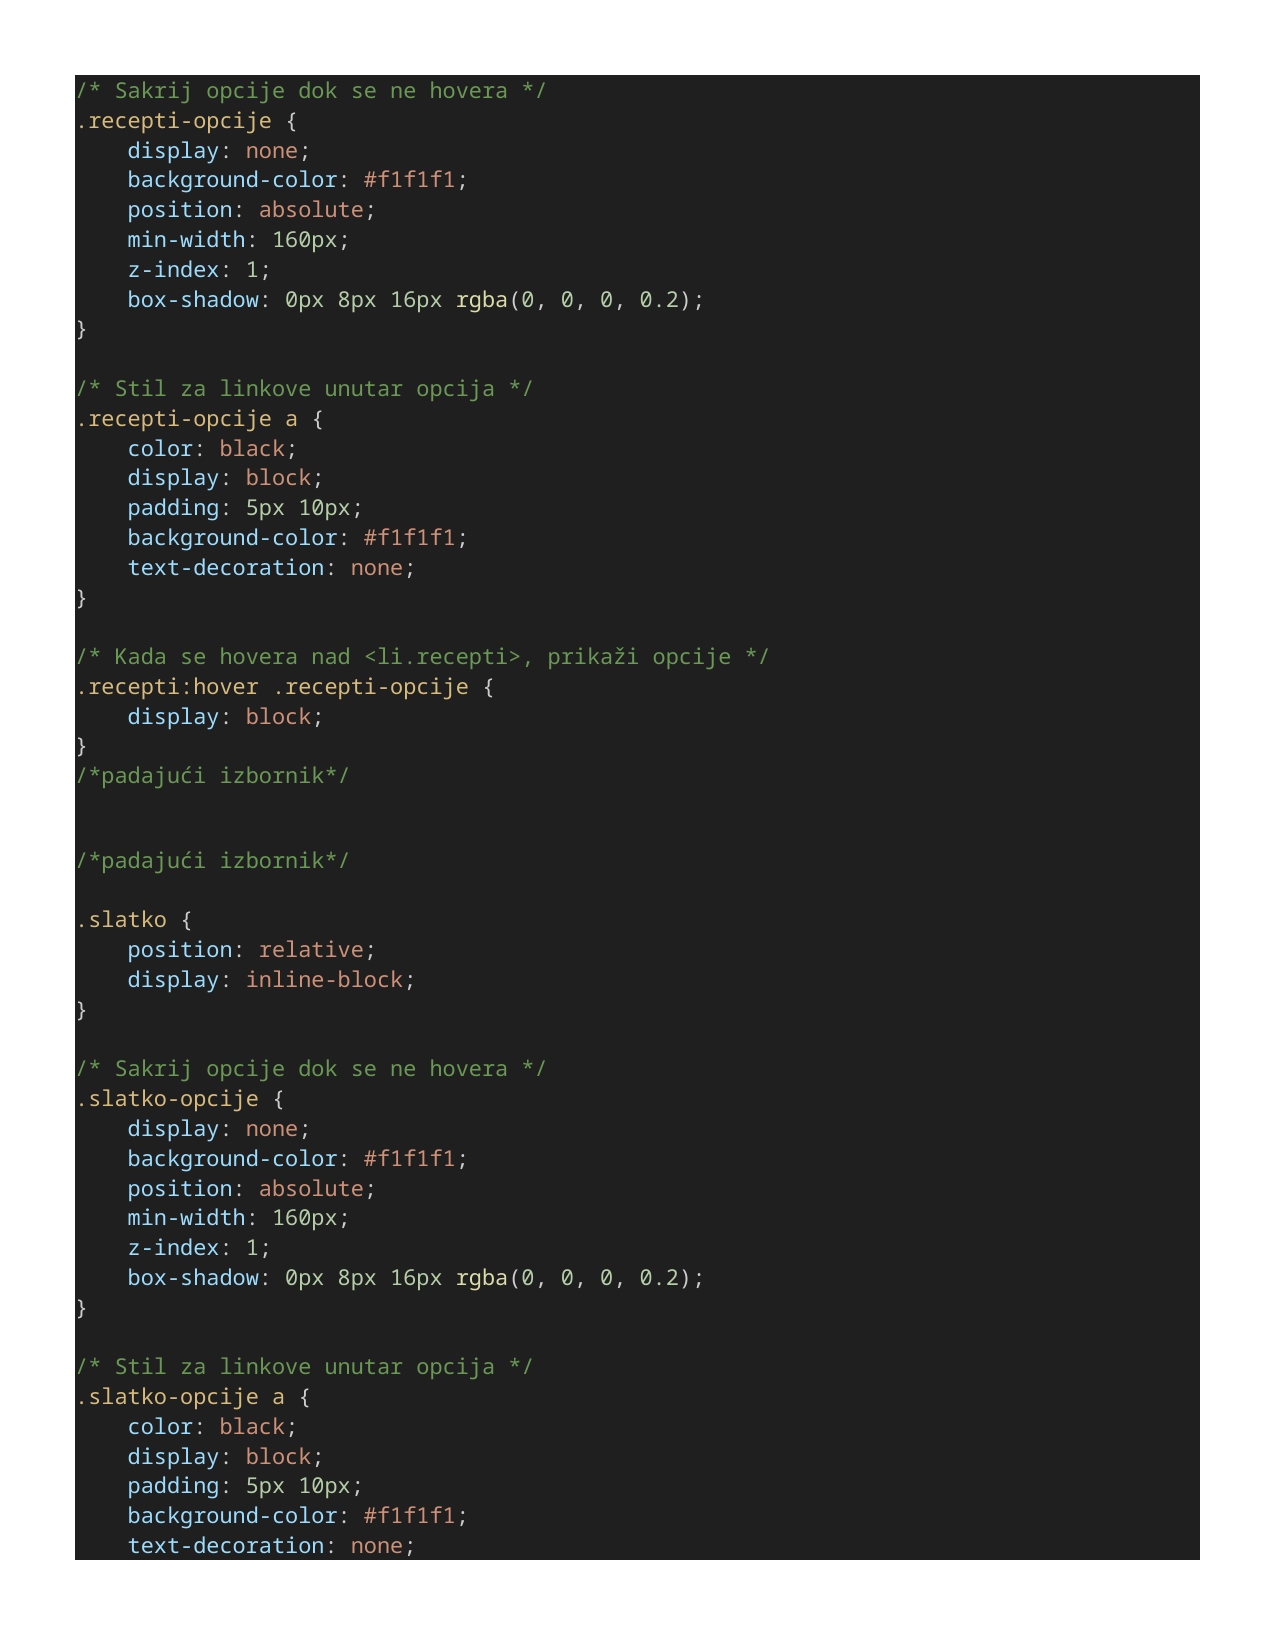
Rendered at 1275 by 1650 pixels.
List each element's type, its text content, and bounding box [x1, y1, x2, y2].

text /* Stil za linkove unutar opcija */ [75, 1351, 1200, 1381]
text /* Kada se hovera nad <li.recepti>, prikaži opcije */ [75, 641, 1200, 671]
text box-shadow: 0px 8px 16px rgba(0, 0, 0, 0.2); [75, 1262, 1200, 1292]
text background-color: #f1f1f1; [75, 1500, 1200, 1530]
text text-decoration: none; [75, 552, 1200, 581]
text } [75, 1292, 1200, 1321]
text } [75, 730, 1200, 760]
text /* Sakrij opcije dok se ne hovera */ [75, 1053, 1200, 1083]
text z-index: 1; [75, 1232, 1200, 1262]
text color: black; [75, 1411, 1200, 1441]
text .slatko-opcije a { [75, 1381, 1200, 1411]
text /*padajući izbornik*/ [75, 760, 1200, 790]
text display: none; [75, 1113, 1200, 1143]
text display: block; [75, 462, 1200, 492]
text } [75, 994, 1200, 1023]
text .slatko { [75, 904, 1200, 934]
text display: inline-block; [75, 964, 1200, 994]
text padding: 5px 10px; [75, 1470, 1200, 1500]
text /* Stil za linkove unutar opcija */ [75, 373, 1200, 403]
text .recepti:hover .recepti-opcije { [75, 671, 1200, 701]
text .recepti-opcije { [75, 105, 1200, 134]
text background-color: #f1f1f1; [75, 1143, 1200, 1172]
text display: none; [75, 134, 1200, 164]
text position: absolute; [75, 1172, 1200, 1202]
text padding: 5px 10px; [75, 492, 1200, 522]
text .recepti-opcije a { [75, 403, 1200, 432]
text display: block; [75, 701, 1200, 730]
text position: absolute; [75, 194, 1200, 224]
text color: black; [75, 432, 1200, 462]
text text-decoration: none; [75, 1530, 1200, 1560]
text /*padajući izbornik*/ [75, 845, 1200, 874]
text min-width: 160px; [75, 1202, 1200, 1232]
text display: block; [75, 1441, 1200, 1470]
text position: relative; [75, 934, 1200, 964]
text /* Sakrij opcije dok se ne hovera */ [75, 75, 1200, 105]
text min-width: 160px; [75, 224, 1200, 254]
text } [75, 581, 1200, 611]
text } [75, 313, 1200, 343]
text .slatko-opcije { [75, 1083, 1200, 1113]
text box-shadow: 0px 8px 16px rgba(0, 0, 0, 0.2); [75, 283, 1200, 313]
text background-color: #f1f1f1; [75, 522, 1200, 552]
text background-color: #f1f1f1; [75, 164, 1200, 194]
text z-index: 1; [75, 254, 1200, 283]
